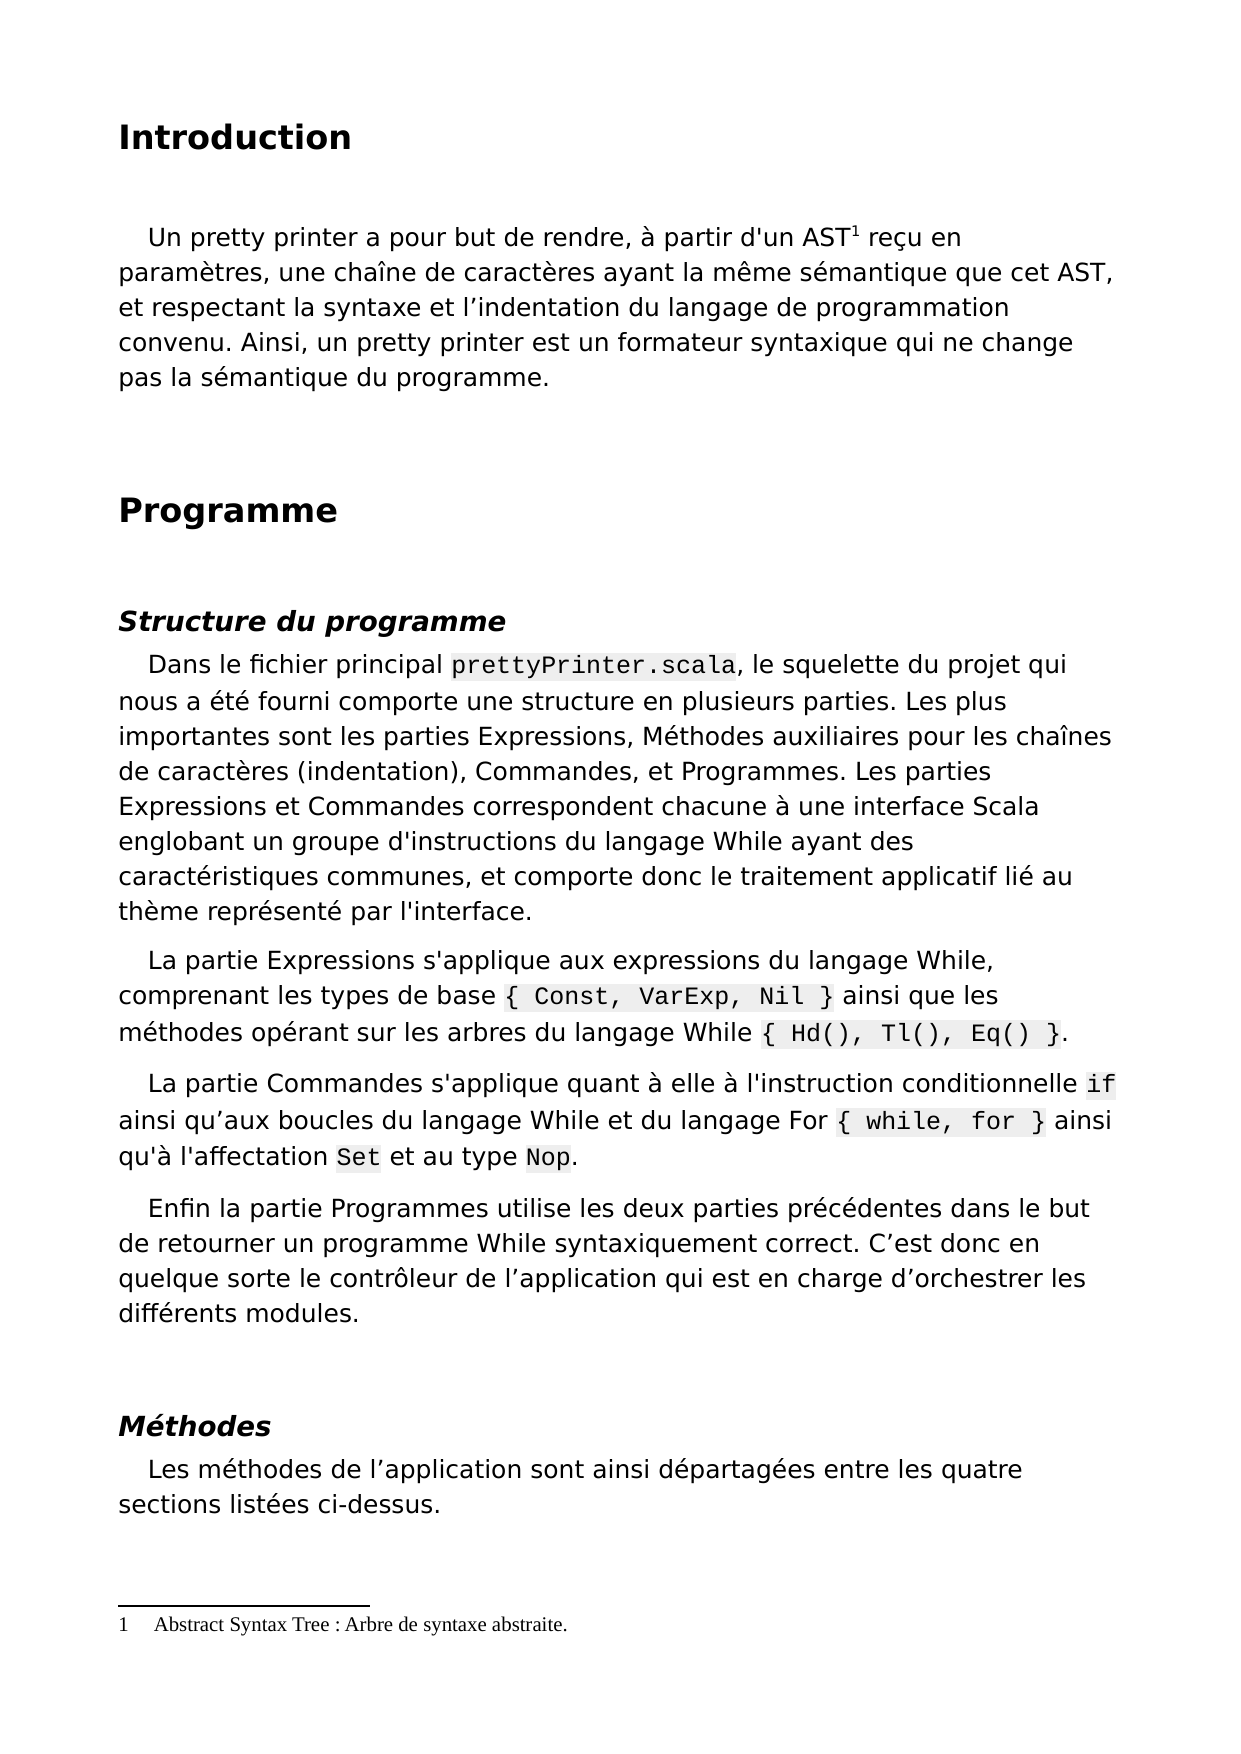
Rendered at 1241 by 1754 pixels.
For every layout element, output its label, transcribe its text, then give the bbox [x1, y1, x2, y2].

subtitle Programme [118, 492, 1122, 531]
text Les méthodes de l’application sont ainsi départagées entre les quatre sections listées ci-dessus. [118, 1455, 1122, 1519]
text Abstract Syntax Tree : Arbre de syntaxe abstraite. [118, 1612, 1122, 1636]
text La partie Expressions s'applique aux expressions du langage While, comprenant les types de base { Const, VarExp, Nil } ainsi que les méthodes opérant sur les arbres du langage While { Hd(), Tl(), Eq() }. [118, 946, 1122, 1049]
subtitle Structure du programme [118, 605, 1122, 638]
text Dans le fichier principal prettyPrinter.scala, le squelette du projet qui nous a été fourni comporte une structure en plusieurs parties. Les plus importantes sont les parties Expressions, Méthodes auxiliaires pour les chaînes de caractères (indentation), Commandes, et Programmes. Les parties Expressions et Commandes correspondent chacune à une interface Scala englobant un groupe d'instructions du langage While ayant des caractéristiques communes, et comporte donc le traitement applicatif lié au thème représenté par l'interface. [118, 650, 1122, 926]
text Un pretty printer a pour but de rendre, à partir d'un AST reçu en paramètres, une chaîne de caractères ayant la même sémantique que cet AST, et respectant la syntaxe et l’indentation du langage de programmation convenu. Ainsi, un pretty printer est un formateur syntaxique qui ne change pas la sémantique du programme. [118, 223, 1122, 392]
subtitle Introduction [118, 118, 1122, 157]
text Enfin la partie Programmes utilise les deux parties précédentes dans le but de retourner un programme While syntaxiquement correct. C’est donc en quelque sorte le contrôleur de l’application qui est en charge d’orchestrer les différents modules. [118, 1194, 1122, 1328]
subtitle Méthodes [118, 1411, 1122, 1443]
text La partie Commandes s'applique quant à elle à l'instruction conditionnelle if ainsi qu’aux boucles du langage While et du langage For { while, for } ainsi qu'à l'affectation Set et au type Nop. [118, 1069, 1122, 1173]
